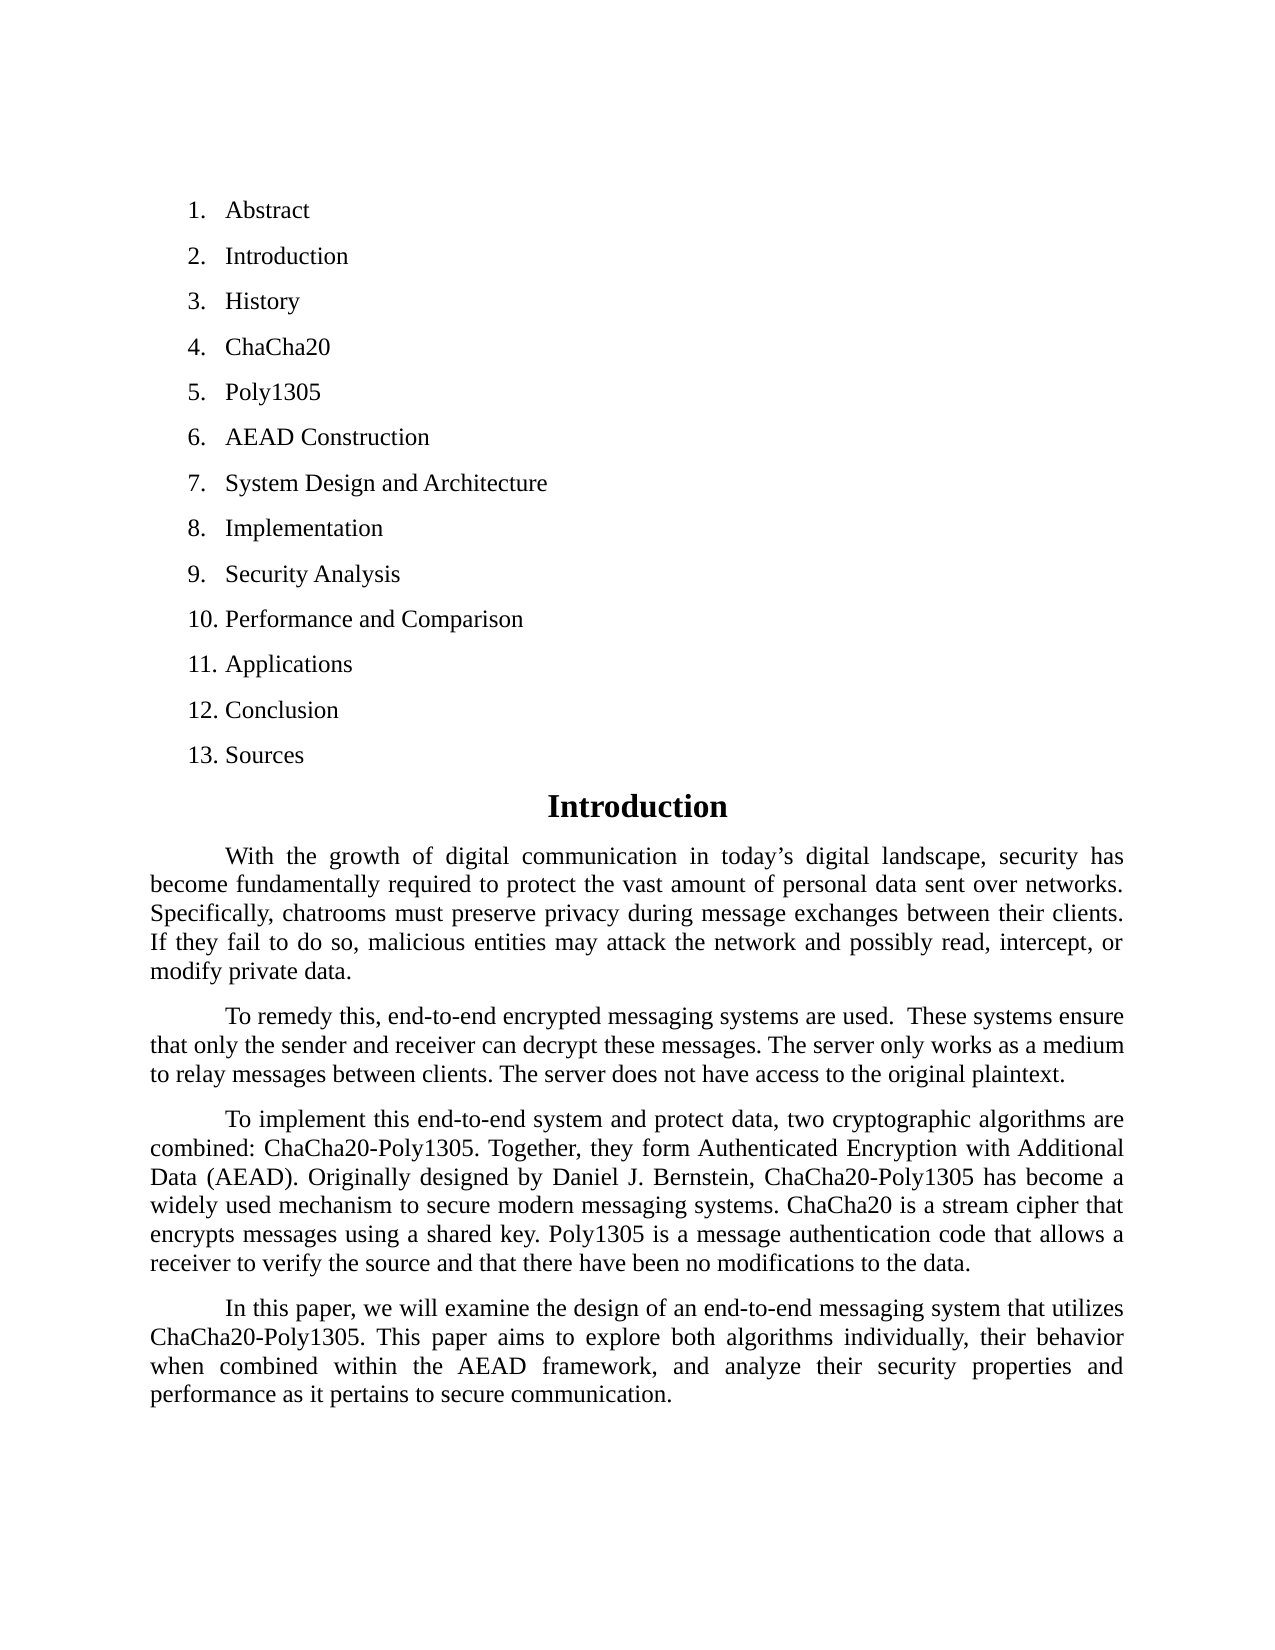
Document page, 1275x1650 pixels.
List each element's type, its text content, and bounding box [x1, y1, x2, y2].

list Performance and Comparison [187, 604, 1125, 633]
text In this paper, we will examine the design of an end-to-end messaging system that utilizes ChaCha20-Poly1305. This paper aims to explore both algorithms individually, their behavior when combined within the AEAD framework, and analyze their security properties and performance as it pertains to secure communication. [150, 1293, 1125, 1408]
list Poly1305 [187, 377, 1125, 406]
text Introduction [150, 786, 1125, 824]
text To remedy this, end-to-end encrypted messaging systems are used. These systems ensure that only the sender and receiver can decrypt these messages. The server only works as a medium to relay messages between clients. The server does not have access to the original plaintext. [150, 1001, 1125, 1087]
list Introduction [187, 241, 1125, 269]
list Conclusion [187, 695, 1125, 724]
list System Design and Architecture [187, 468, 1125, 497]
list Applications [187, 649, 1125, 678]
text With the growth of digital communication in today’s digital landscape, security has become fundamentally required to protect the vast amount of personal data sent over networks. Specifically, chatrooms must preserve privacy during message exchanges between their clients. If they fail to do so, malicious entities may attack the network and possibly read, intercept, or modify private data. [150, 841, 1125, 984]
list ChaCha20 [187, 332, 1125, 360]
list AEAD Construction [187, 422, 1125, 451]
list Sources [187, 740, 1125, 769]
list Security Analysis [187, 559, 1125, 587]
list Abstract [187, 195, 1125, 224]
text To implement this end-to-end system and protect data, two cryptographic algorithms are combined: ChaCha20-Poly1305. Together, they form Authenticated Encryption with Additional Data (AEAD). Originally designed by Daniel J. Bernstein, ChaCha20-Poly1305 has become a widely used mechanism to secure modern messaging systems. ChaCha20 is a stream cipher that encrypts messages using a shared key. Poly1305 is a message authentication code that allows a receiver to verify the source and that there have been no modifications to the data. [150, 1104, 1125, 1277]
list Implementation [187, 513, 1125, 542]
list History [187, 286, 1125, 315]
